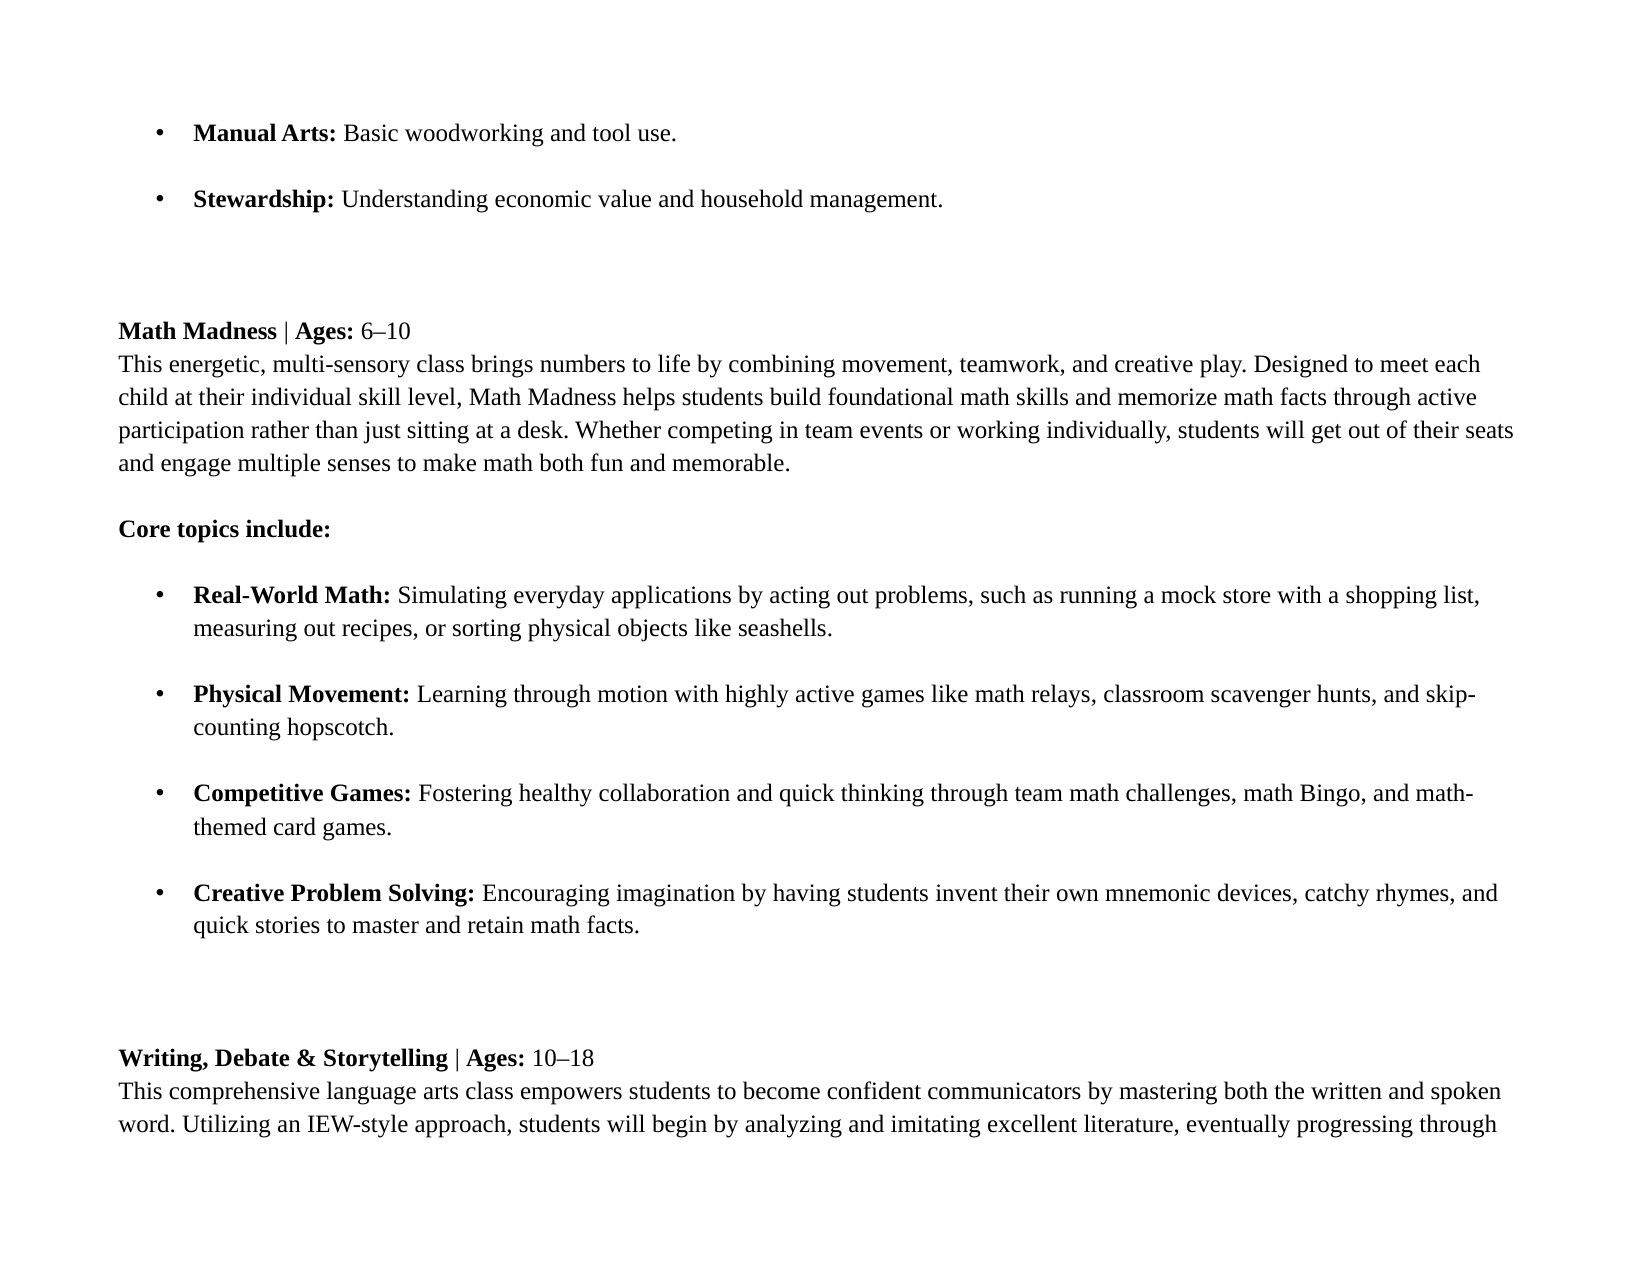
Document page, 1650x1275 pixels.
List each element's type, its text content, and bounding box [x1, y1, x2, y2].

list Stewardship: Understanding economic value and household management. [156, 184, 1532, 213]
list ​Physical Movement: Learning through motion with highly active games like math relays, classroom scavenger hunts, and skip-counting hopscotch. [156, 679, 1532, 741]
text Writing, Debate & Storytelling | Ages: 10–18 [118, 1043, 1532, 1071]
list ​Creative Problem Solving: Encouraging imagination by having students invent their own mnemonic devices, catchy rhymes, and quick stories to master and retain math facts. [156, 878, 1532, 939]
text Math Madness | Ages: 6–10 [118, 316, 1532, 345]
text This energetic, multi-sensory class brings numbers to life by combining movement, teamwork, and creative play. Designed to meet each child at their individual skill level, Math Madness helps students build foundational math skills and memorize math facts through active participation rather than just sitting at a desk. Whether competing in team events or working individually, students will get out of their seats and engage multiple senses to make math both fun and memorable. [118, 349, 1532, 477]
list ​Real-World Math: Simulating everyday applications by acting out problems, such as running a mock store with a shopping list, measuring out recipes, or sorting physical objects like seashells. [156, 580, 1532, 642]
list Manual Arts: Basic woodworking and tool use. [156, 118, 1532, 147]
text This comprehensive language arts class empowers students to become confident communicators by mastering both the written and spoken word. Utilizing an IEW-style approach, students will begin by analyzing and imitating excellent literature, eventually progressing through [118, 1076, 1532, 1137]
list ​Competitive Games: Fostering healthy collaboration and quick thinking through team math challenges, math Bingo, and math-themed card games. [156, 778, 1532, 840]
text ​Core topics include: [118, 514, 1532, 543]
